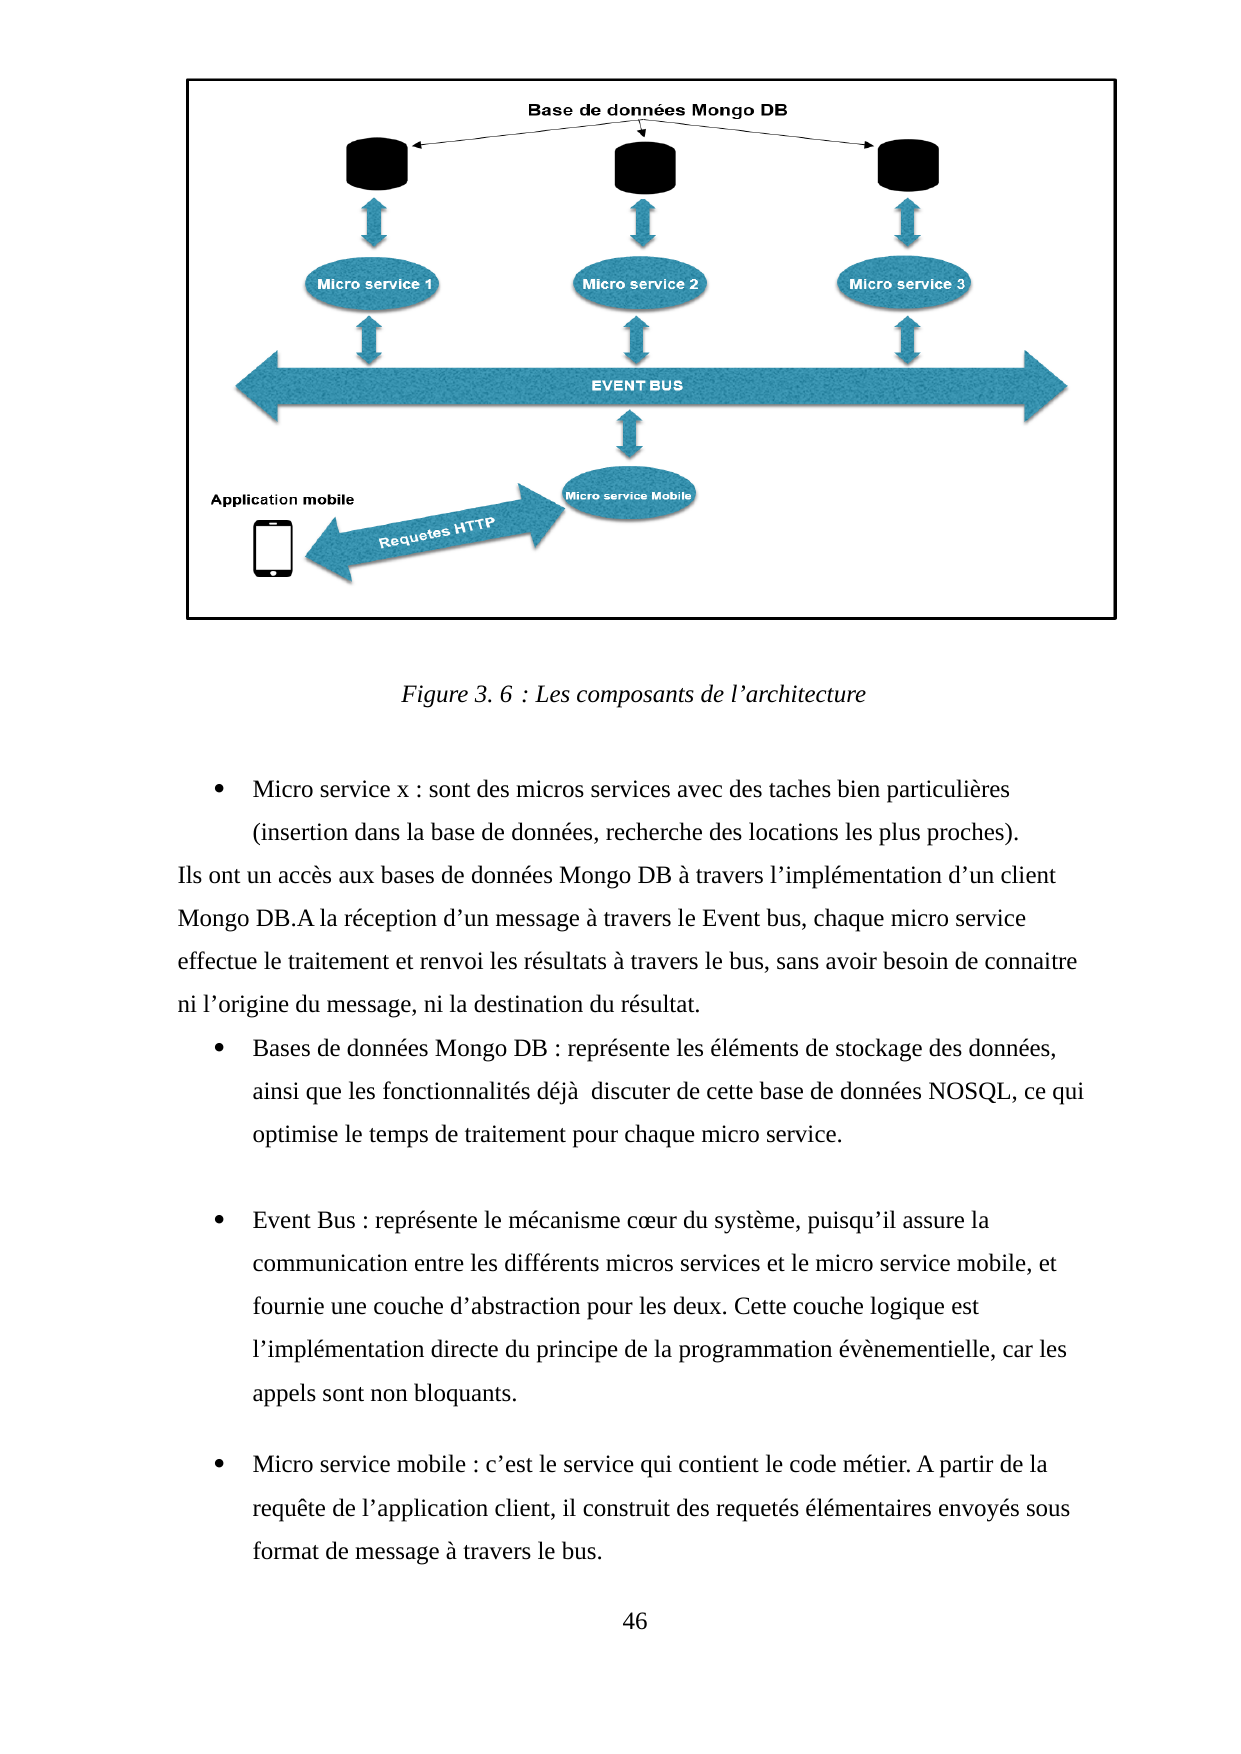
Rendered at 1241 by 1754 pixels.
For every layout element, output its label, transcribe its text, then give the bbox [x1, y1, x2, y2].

text Figure 3. 6 : Les composants de l’architecture [177, 679, 1092, 708]
text Ils ont un accès aux bases de données Mongo DB à travers l’implémentation d’un client Mongo DB.A la réception d’un message à travers le Event bus, chaque micro service effectue le traitement et renvoi les résultats à travers le bus, sans avoir besoin de connaitre ni l’origine du message, ni la destination du résultat. [177, 860, 1092, 1018]
list Micro service x : sont des micros services avec des taches bien particulières (insertion dans la base de données, recherche des locations les plus proches). [215, 774, 1092, 846]
list Event Bus : représente le mécanisme cœur du système, puisqu’il assure la communication entre les différents micros services et le micro service mobile, et fournie une couche d’abstraction pour les deux. Cette couche logique est l’implémentation directe du principe de la programmation évènementielle, car les appels sont non bloquants. [215, 1205, 1092, 1406]
list Micro service mobile : c’est le service qui contient le code métier. A partir de la requête de l’application client, il construit des requetés élémentaires envoyés sous format de message à travers le bus. [215, 1449, 1092, 1564]
list Bases de données Mongo DB : représente les éléments de stockage des données, ainsi que les fonctionnalités déjà discuter de cette base de données NOSQL, ce qui optimise le temps de traitement pour chaque micro service. [215, 1033, 1092, 1148]
